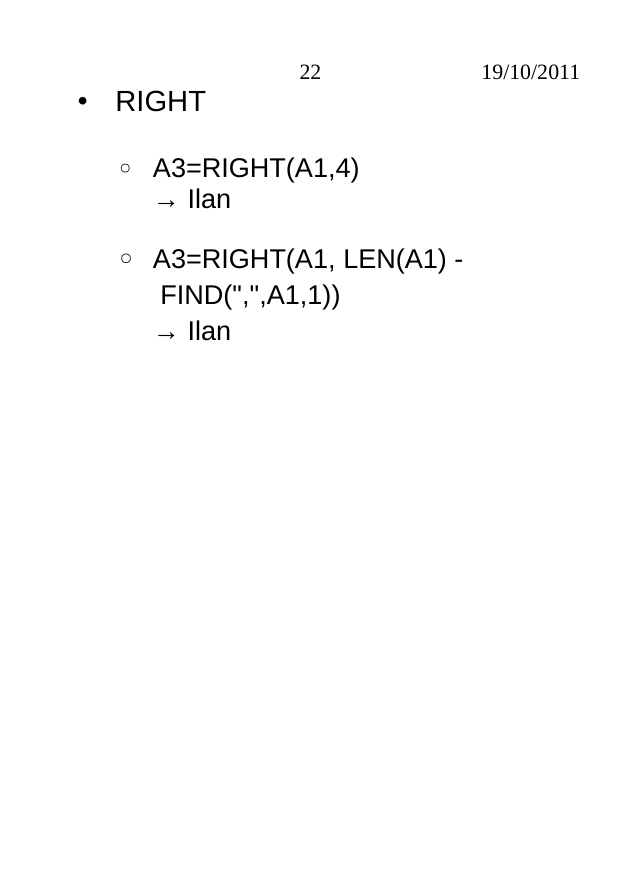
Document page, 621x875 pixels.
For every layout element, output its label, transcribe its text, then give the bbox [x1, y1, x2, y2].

list RIGHT [78, 84, 580, 152]
list A3=RIGHT(A1,4) → Ilan [115, 152, 580, 243]
list A3=RIGHT(A1, LEN(A1) - FIND(",",A1,1)) → Ilan [115, 243, 580, 346]
